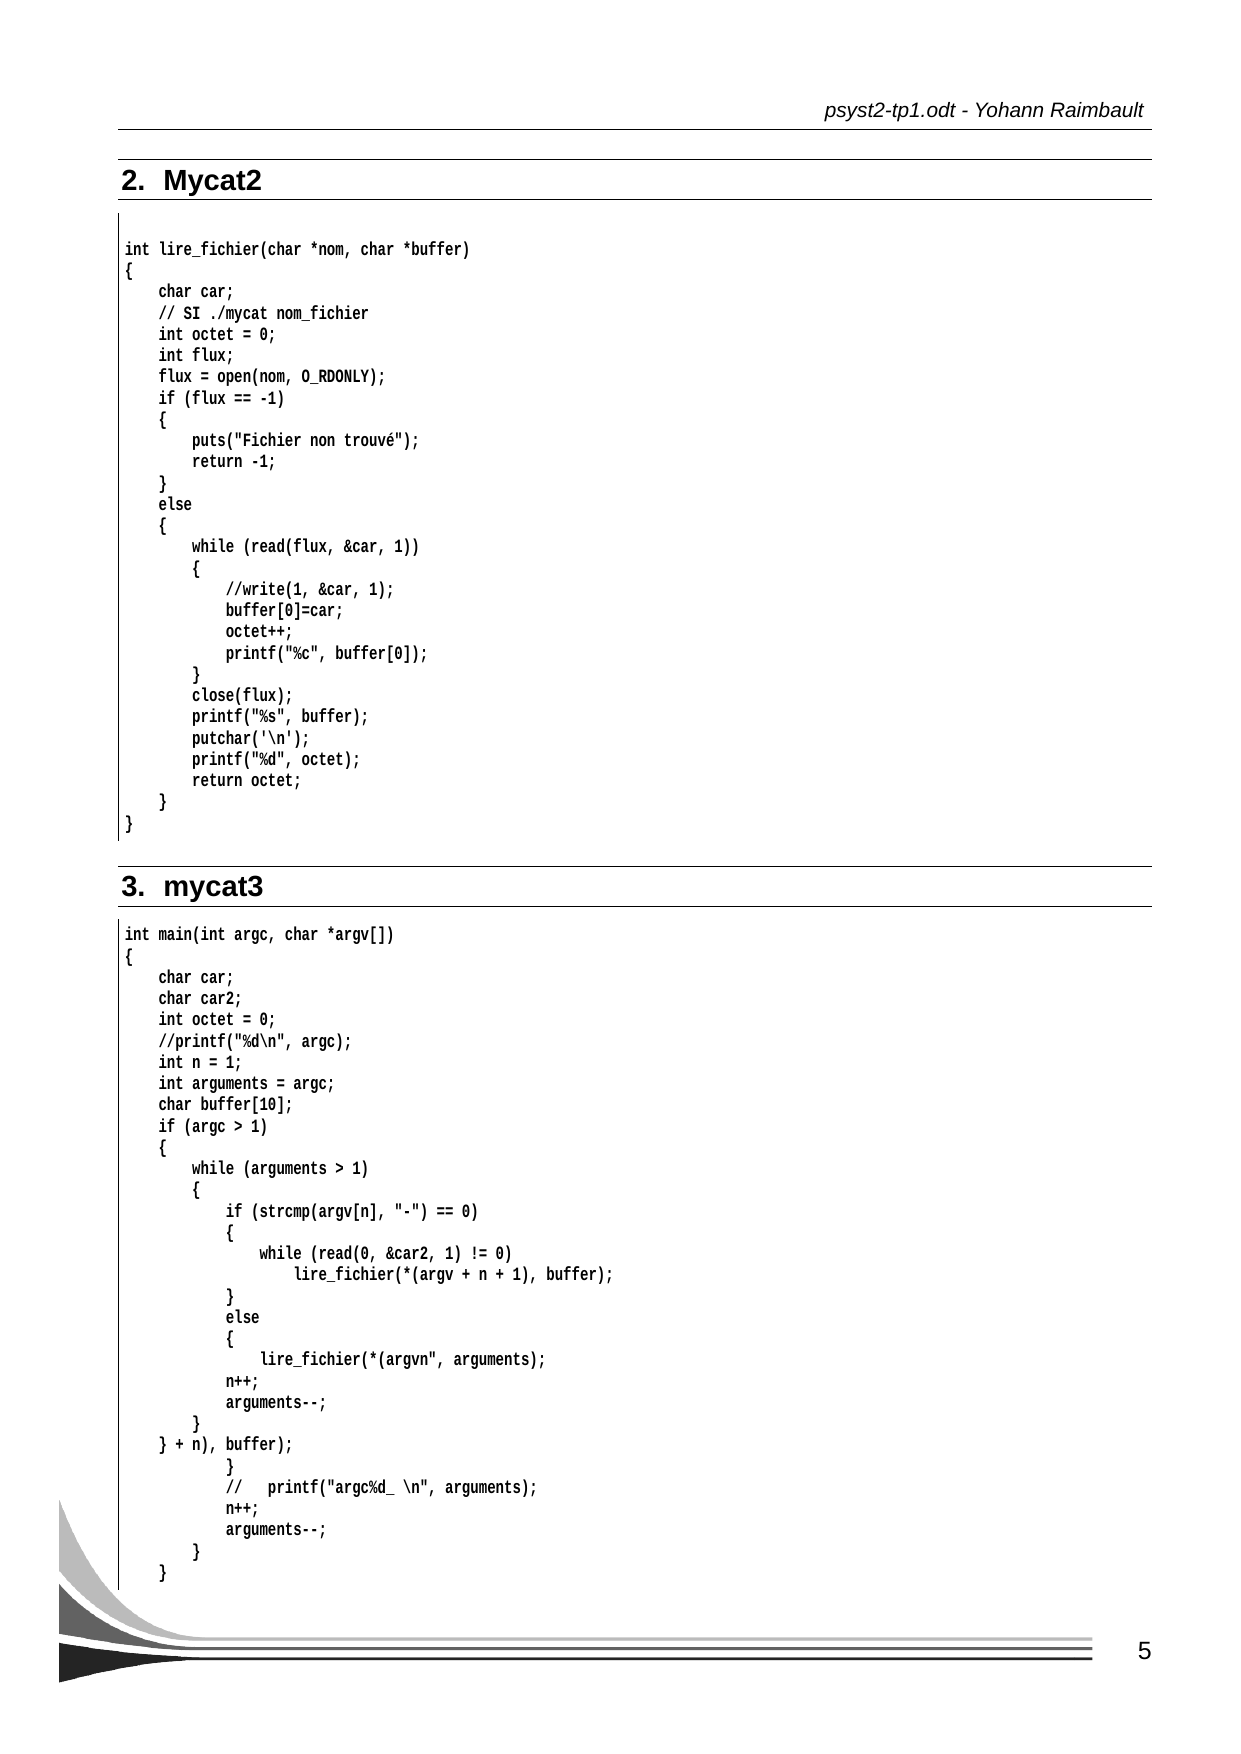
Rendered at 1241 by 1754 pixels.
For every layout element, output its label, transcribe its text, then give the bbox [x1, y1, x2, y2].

text if (flux == -1) [119, 388, 1152, 410]
text printf("%d", octet); [119, 750, 1152, 771]
text char buffer[10]; [119, 1095, 1152, 1116]
text { [119, 1138, 1152, 1159]
text putchar('\n'); [119, 728, 1152, 750]
text flux = open(nom, O_RDONLY); [119, 367, 1152, 388]
text int arguments = argc; [119, 1074, 1152, 1095]
text else [119, 1308, 1152, 1329]
text { [119, 558, 1152, 580]
text puts("Fichier non trouvé"); [119, 431, 1152, 452]
text int main(int argc, char *argv[]) [119, 919, 1152, 946]
text char car; [119, 282, 1152, 303]
subtitle Mycat2 [118, 160, 1152, 199]
text int n = 1; [119, 1053, 1152, 1074]
text arguments--; [1093, 1520, 1152, 1541]
text if (strcmp(argv[n], "-") == 0) [119, 1201, 1152, 1223]
text } + n), buffer); [119, 1435, 1152, 1456]
text { [119, 1180, 1152, 1201]
text n++; [119, 1371, 1152, 1393]
text int octet = 0; [119, 325, 1152, 346]
text while (arguments > 1) [119, 1159, 1152, 1180]
text } [1093, 1563, 1152, 1590]
text return octet; [119, 771, 1152, 792]
text lire_fichier(*(argvn", arguments); [119, 1350, 1152, 1371]
text } [119, 1286, 1152, 1308]
text } [119, 665, 1152, 686]
picture [59, 1500, 1093, 1683]
text printf("%c", buffer[0]); [119, 643, 1152, 665]
text printf("%s", buffer); [119, 707, 1152, 728]
text octet++; [119, 622, 1152, 643]
text n++; [119, 1499, 1152, 1520]
text int flux; [119, 346, 1152, 367]
text arguments--; [119, 1393, 1152, 1414]
text } [119, 1414, 1152, 1435]
text buffer[0]=car; [119, 601, 1152, 622]
text // SI ./mycat nom_fichier [119, 303, 1152, 325]
text { [119, 1223, 1152, 1244]
subtitle mycat3 [118, 867, 1152, 906]
text { [119, 410, 1152, 431]
text // printf("argc%d_ \n", arguments); [119, 1478, 1152, 1499]
text { [119, 261, 1152, 282]
text close(flux); [119, 686, 1152, 707]
text { [119, 1329, 1152, 1350]
text return -1; [119, 452, 1152, 473]
text else [119, 495, 1152, 516]
text } [1093, 1541, 1152, 1563]
text while (read(0, &car2, 1) != 0) [119, 1244, 1152, 1265]
text } [119, 473, 1152, 495]
text int lire_fichier(char *nom, char *buffer) [119, 240, 1152, 261]
text char car2; [119, 989, 1152, 1010]
text //printf("%d\n", argc); [119, 1031, 1152, 1053]
text //write(1, &car, 1); [119, 580, 1152, 601]
text if (argc > 1) [119, 1116, 1152, 1138]
text while (read(flux, &car, 1)) [119, 537, 1152, 558]
text int octet = 0; [119, 1010, 1152, 1031]
text lire_fichier(*(argv + n + 1), buffer); [119, 1265, 1152, 1286]
text } [119, 792, 1152, 813]
text } [119, 813, 1152, 841]
text { [119, 516, 1152, 537]
text } [119, 1456, 1152, 1478]
text { [119, 946, 1152, 968]
text char car; [119, 968, 1152, 989]
